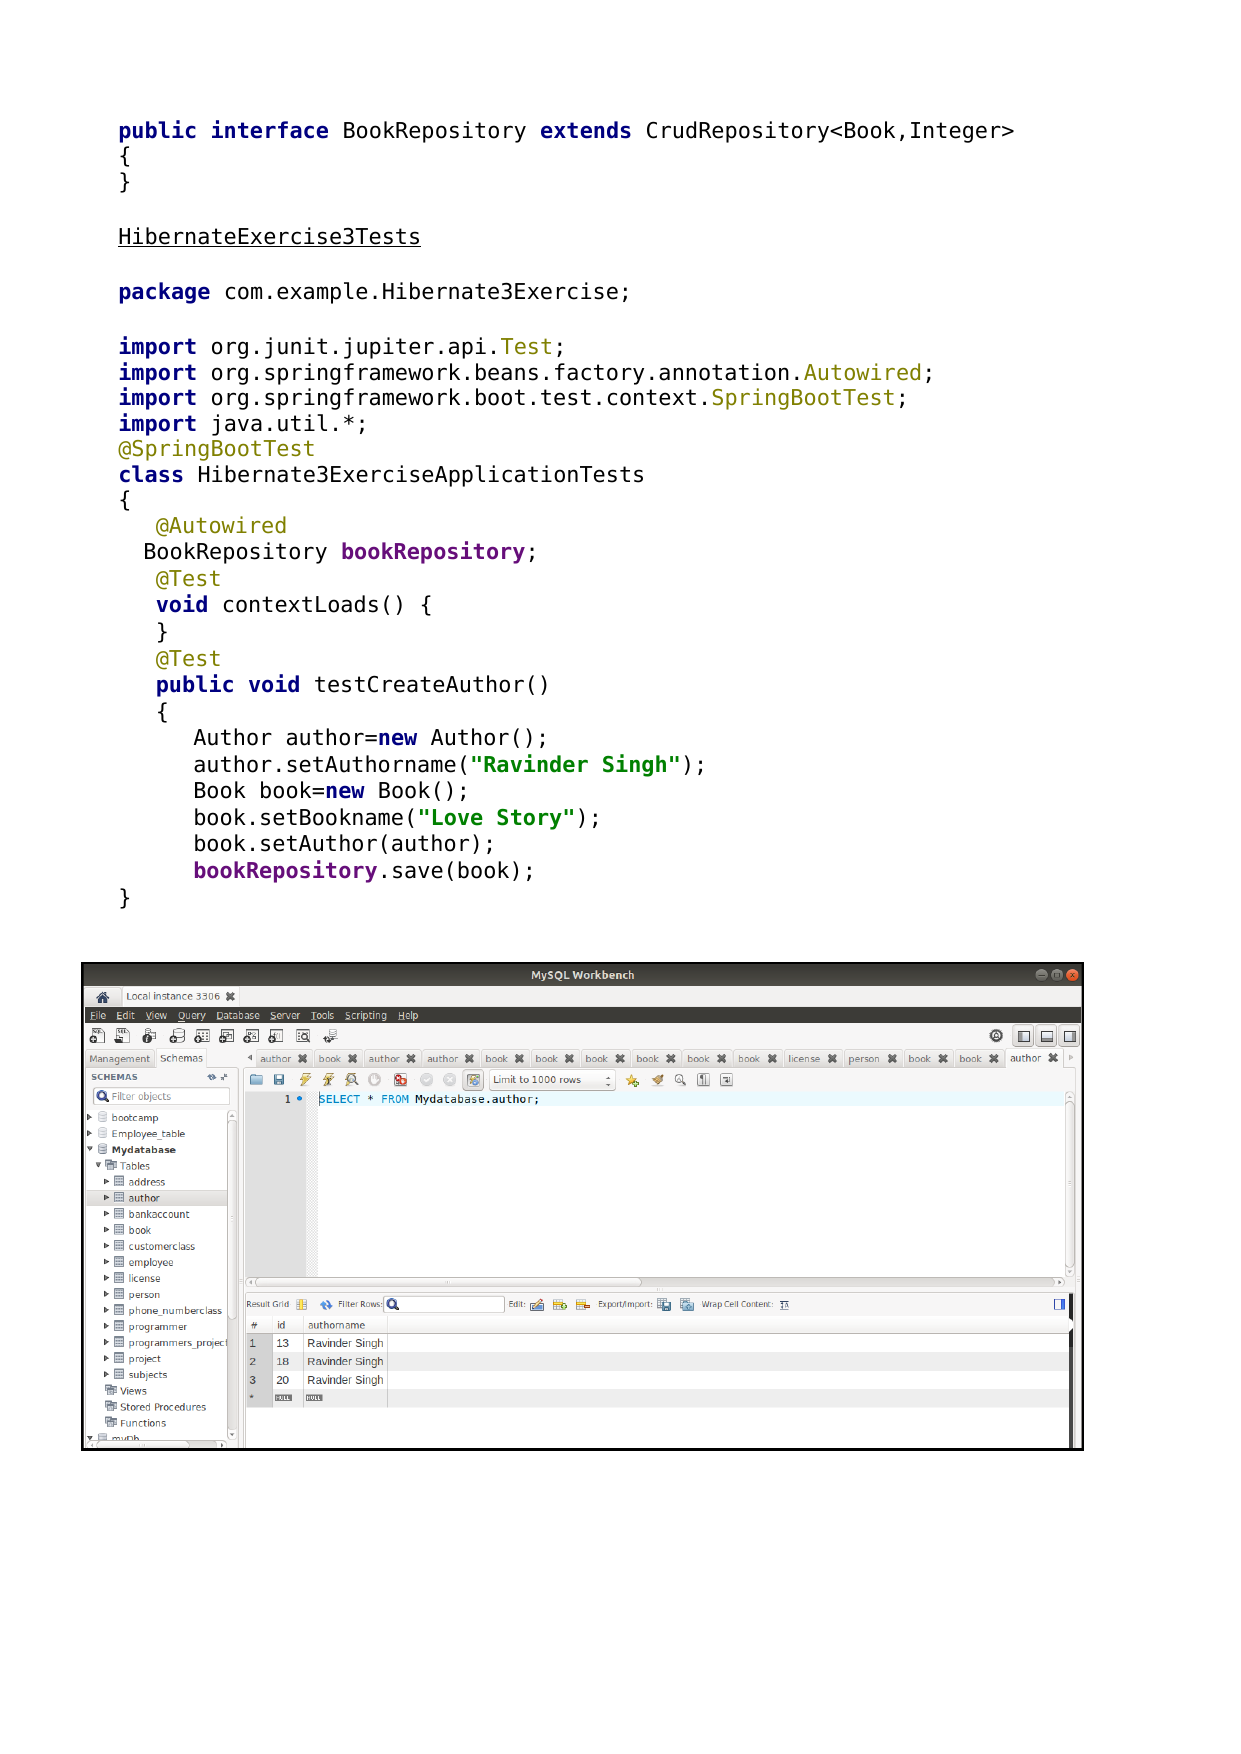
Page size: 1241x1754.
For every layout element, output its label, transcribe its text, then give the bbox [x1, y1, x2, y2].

text BookRepository bookRepository; [118, 539, 1122, 566]
text public void testCreateAuthor() [118, 672, 1122, 699]
text { [118, 699, 1122, 725]
text @Autowired [118, 513, 1122, 539]
text import java.util.*; [118, 411, 1122, 436]
text { [118, 487, 1122, 513]
text import org.springframework.boot.test.context.SpringBootTest; [118, 385, 1122, 411]
text bookRepository.save(book); [118, 858, 1122, 885]
text import org.junit.jupiter.api.Test; [118, 334, 1122, 360]
text @Test [118, 566, 1122, 592]
text book.setBookname("Love Story"); [118, 805, 1122, 832]
text public interface BookRepository extends CrudRepository<Book,Integer> [118, 118, 1122, 144]
text @Test [118, 646, 1122, 672]
text Book book=new Book(); [118, 778, 1122, 805]
picture [83, 964, 1082, 1448]
text author.setAuthorname("Ravinder Singh"); [118, 752, 1122, 778]
text } [118, 885, 1122, 910]
text @SpringBootTest [118, 436, 1122, 462]
text package com.example.Hibernate3Exercise; [118, 279, 1122, 305]
text void contextLoads() { [118, 592, 1122, 619]
text Author author=new Author(); [118, 725, 1122, 752]
text import org.springframework.beans.factory.annotation.Autowired; [118, 360, 1122, 385]
text HibernateExercise3Tests [118, 224, 1122, 250]
text class Hibernate3ExerciseApplicationTests [118, 462, 1122, 487]
text } [118, 619, 1122, 646]
text book.setAuthor(author); [118, 832, 1122, 858]
text { [118, 144, 1122, 169]
text } [118, 169, 1122, 195]
